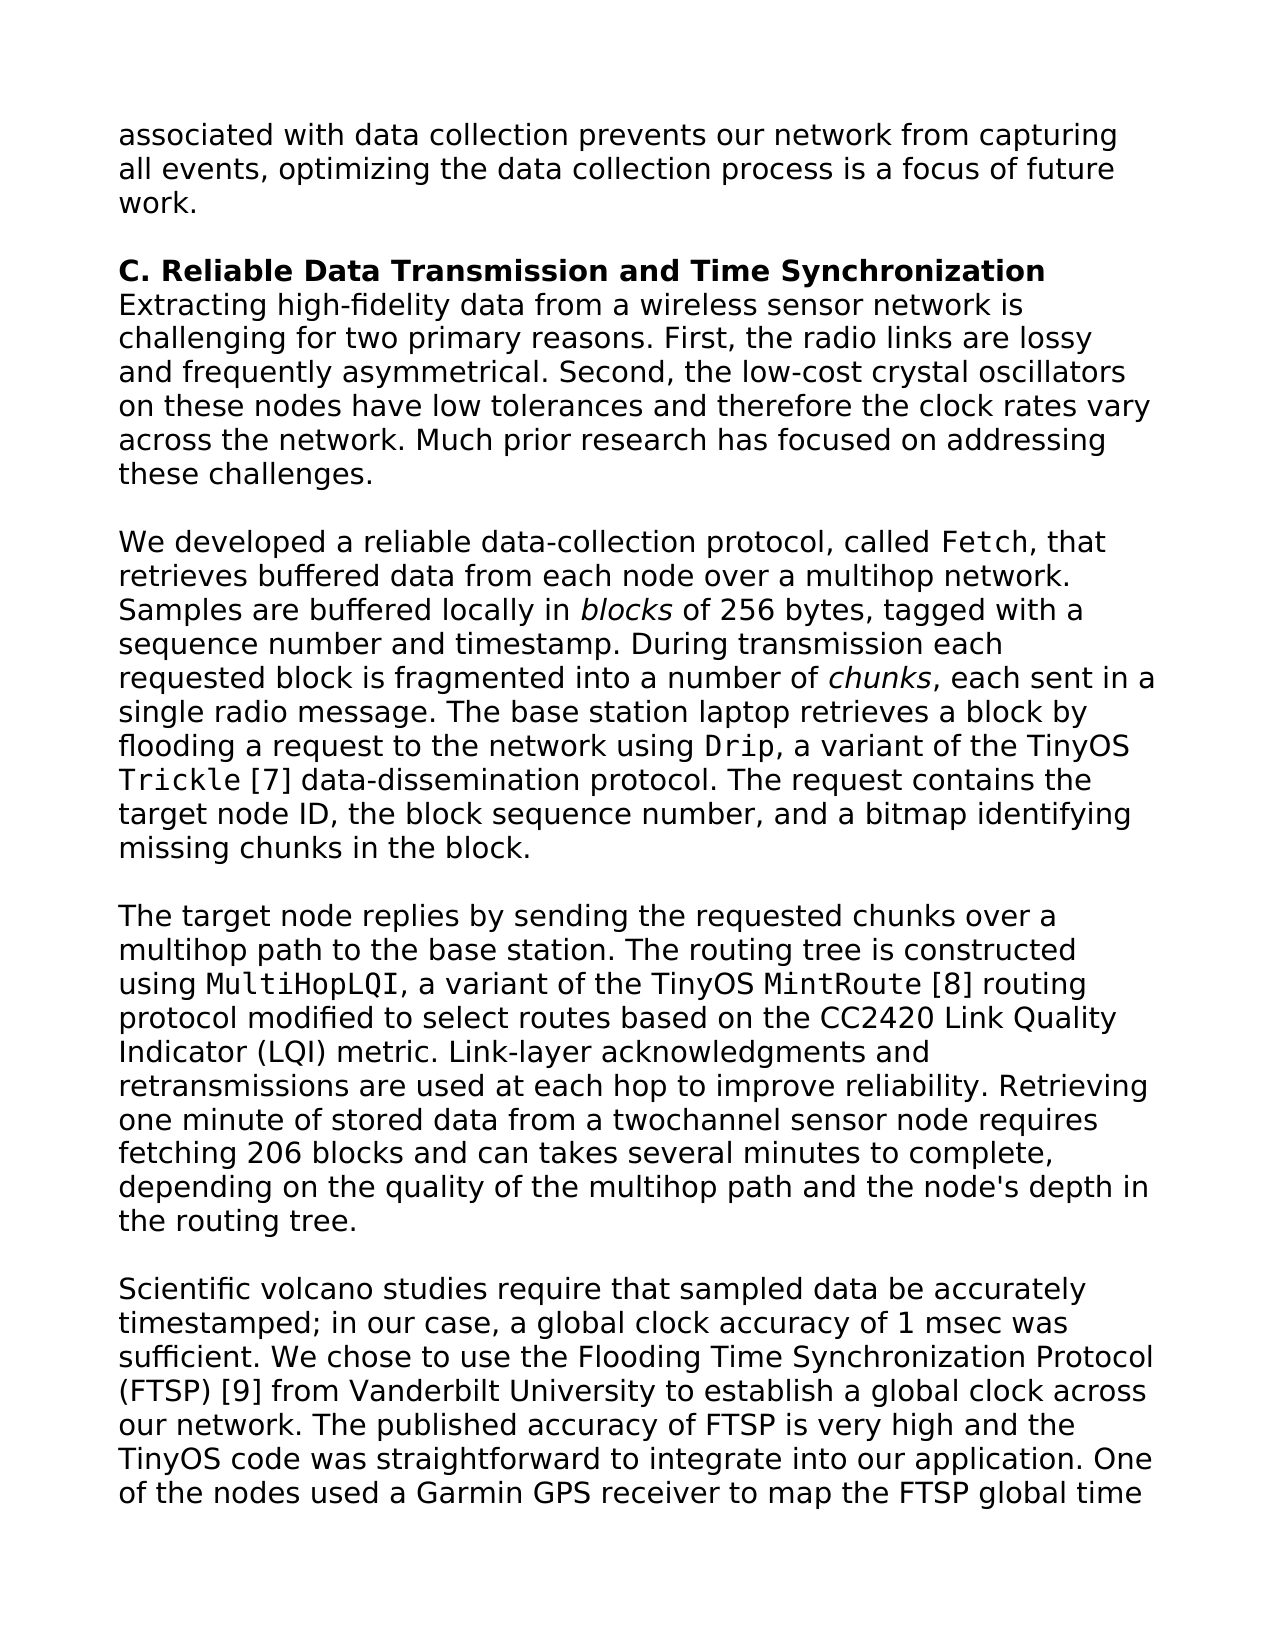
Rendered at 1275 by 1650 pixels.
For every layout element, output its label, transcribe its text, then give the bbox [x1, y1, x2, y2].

text The target node replies by sending the requested chunks over a multihop path to the base station. The routing tree is constructed using MultiHopLQI, a variant of the TinyOS MintRoute [8] routing protocol modified to select routes based on the CC2420 Link Quality Indicator (LQI) metric. Link-layer acknowledgments and retransmissions are used at each hop to improve reliability. Retrieving one minute of stored data from a twochannel sensor node requires fetching 206 blocks and can takes several minutes to complete, depending on the quality of the multihop path and the node's depth in the routing tree. [118, 899, 1157, 1239]
text We developed a reliable data-collection protocol, called Fetch, that retrieves buffered data from each node over a multihop network. Samples are buffered locally in blocks of 256 bytes, tagged with a sequence number and timestamp. During transmission each requested block is fragmented into a number of chunks, each sent in a single radio message. The base station laptop retrieves a block by flooding a request to the network using Drip, a variant of the TinyOS Trickle [7] data-dissemination protocol. The request contains the target node ID, the block sequence number, and a bitmap identifying missing chunks in the block. [118, 526, 1157, 865]
text Extracting high-fidelity data from a wireless sensor network is challenging for two primary reasons. First, the radio links are lossy and frequently asymmetrical. Second, the low-cost crystal oscillators on these nodes have low tolerances and therefore the clock rates vary across the network. Much prior research has focused on addressing these challenges. [118, 288, 1157, 492]
text C. Reliable Data Transmission and Time Synchronization [118, 254, 1157, 288]
text Scientific volcano studies require that sampled data be accurately timestamped; in our case, a global clock accuracy of 1 msec was sufficient. We chose to use the Flooding Time Synchronization Protocol (FTSP) [9] from Vanderbilt University to establish a global clock across our network. The published accuracy of FTSP is very high and the TinyOS code was straightforward to integrate into our application. One of the nodes used a Garmin GPS receiver to map the FTSP global time [118, 1273, 1157, 1510]
text associated with data collection prevents our network from capturing all events, optimizing the data collection process is a focus of future work. [118, 118, 1157, 220]
